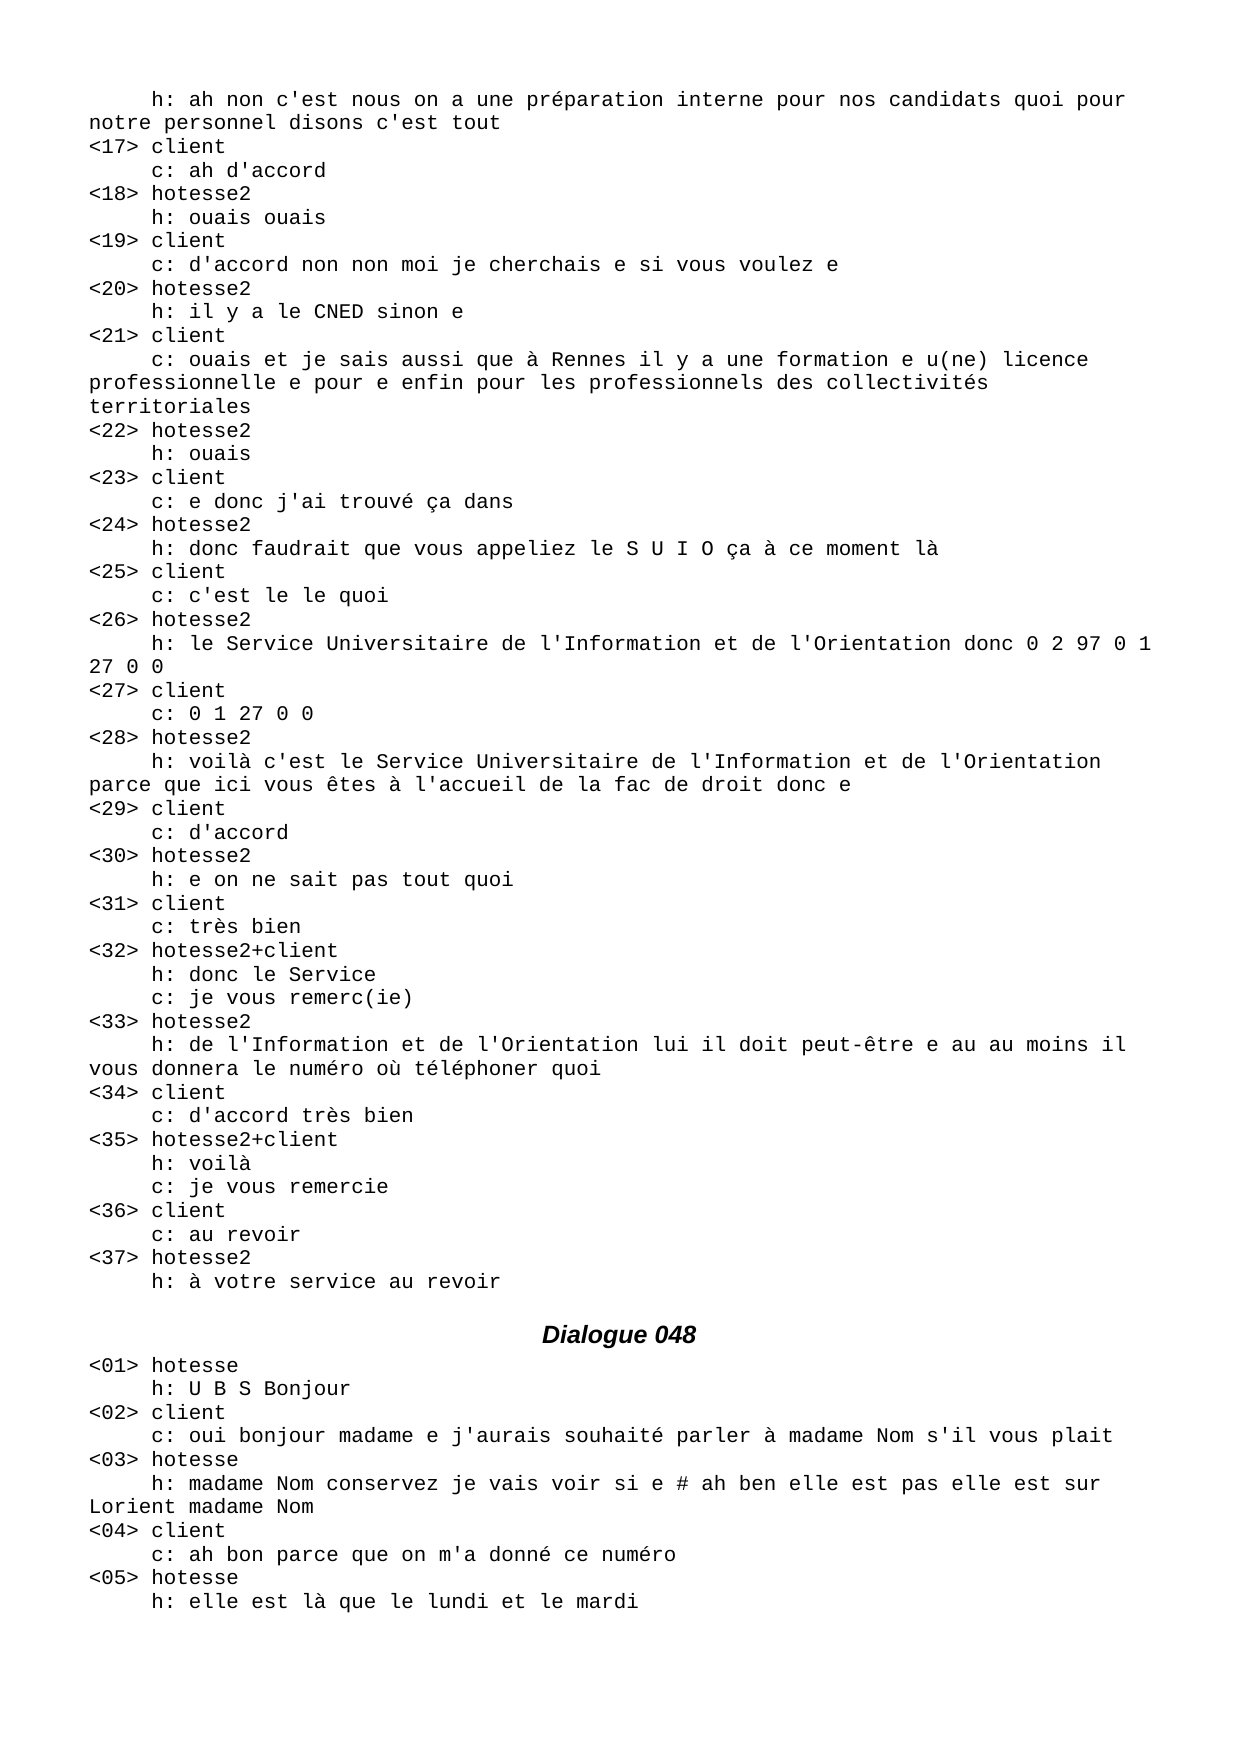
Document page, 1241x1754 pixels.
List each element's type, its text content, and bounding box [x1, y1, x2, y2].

text <33> hotesse2 [89, 1011, 1152, 1034]
text <37> hotesse2 [89, 1247, 1152, 1271]
text <32> hotesse2+client [89, 940, 1152, 963]
text <22> hotesse2 [89, 420, 1152, 443]
text h: e on ne sait pas tout quoi [89, 869, 1152, 893]
text h: ouais ouais [89, 207, 1152, 231]
text <05> hotesse [89, 1567, 1152, 1591]
text <29> client [89, 798, 1152, 822]
text <34> client [89, 1082, 1152, 1105]
text <30> hotesse2 [89, 845, 1152, 869]
text c: oui bonjour madame e j'aurais souhaité parler à madame Nom s'il vous plait [89, 1426, 1152, 1449]
text c: d'accord non non moi je cherchais e si vous voulez e [89, 254, 1152, 278]
text c: ah d'accord [89, 159, 1152, 183]
text h: donc faudrait que vous appeliez le S U I O ça à ce moment là [89, 538, 1152, 562]
text <03> hotesse [89, 1449, 1152, 1473]
text h: elle est là que le lundi et le mardi [89, 1591, 1152, 1615]
text h: il y a le CNED sinon e [89, 301, 1152, 325]
text <19> client [89, 231, 1152, 254]
text <23> client [89, 467, 1152, 491]
text h: le Service Universitaire de l'Information et de l'Orientation donc 0 2 97 0 1 27 0 0 [89, 632, 1152, 680]
text <21> client [89, 325, 1152, 349]
text <24> hotesse2 [89, 514, 1152, 538]
text <35> hotesse2+client [89, 1129, 1152, 1153]
text h: U B S Bonjour [89, 1378, 1152, 1402]
text <26> hotesse2 [89, 609, 1152, 632]
text c: au revoir [89, 1224, 1152, 1247]
text c: je vous remerc(ie) [89, 987, 1152, 1011]
text <04> client [89, 1520, 1152, 1544]
text h: à votre service au revoir [89, 1271, 1152, 1294]
text h: donc le Service [89, 963, 1152, 987]
text h: madame Nom conservez je vais voir si e # ah ben elle est pas elle est sur Lorient madame Nom [89, 1473, 1152, 1520]
text c: je vous remercie [89, 1176, 1152, 1200]
text h: voilà c'est le Service Universitaire de l'Information et de l'Orientation parce que ici vous êtes à l'accueil de la fac de droit donc e [89, 751, 1152, 798]
text c: ouais et je sais aussi que à Rennes il y a une formation e u(ne) licence professionnelle e pour e enfin pour les professionnels des collectivités territoriales [89, 349, 1152, 420]
text c: e donc j'ai trouvé ça dans [89, 491, 1152, 514]
text <25> client [89, 562, 1152, 585]
text <01> hotesse [89, 1354, 1152, 1378]
text c: très bien [89, 916, 1152, 940]
text h: de l'Information et de l'Orientation lui il doit peut-être e au au moins il vous donnera le numéro où téléphoner quoi [89, 1034, 1152, 1082]
text <20> hotesse2 [89, 278, 1152, 301]
text h: ah non c'est nous on a une préparation interne pour nos candidats quoi pour notre personnel disons c'est tout [89, 89, 1152, 136]
subtitle Dialogue 048 [89, 1319, 1152, 1348]
text <28> hotesse2 [89, 727, 1152, 751]
text h: ouais [89, 443, 1152, 467]
text h: voilà [89, 1153, 1152, 1176]
text c: d'accord très bien [89, 1105, 1152, 1129]
text <17> client [89, 136, 1152, 159]
text c: 0 1 27 0 0 [89, 703, 1152, 727]
text <02> client [89, 1402, 1152, 1426]
text <36> client [89, 1200, 1152, 1224]
text <18> hotesse2 [89, 183, 1152, 207]
text c: c'est le le quoi [89, 585, 1152, 609]
text c: ah bon parce que on m'a donné ce numéro [89, 1544, 1152, 1567]
text <27> client [89, 680, 1152, 703]
text <31> client [89, 893, 1152, 916]
text c: d'accord [89, 822, 1152, 845]
